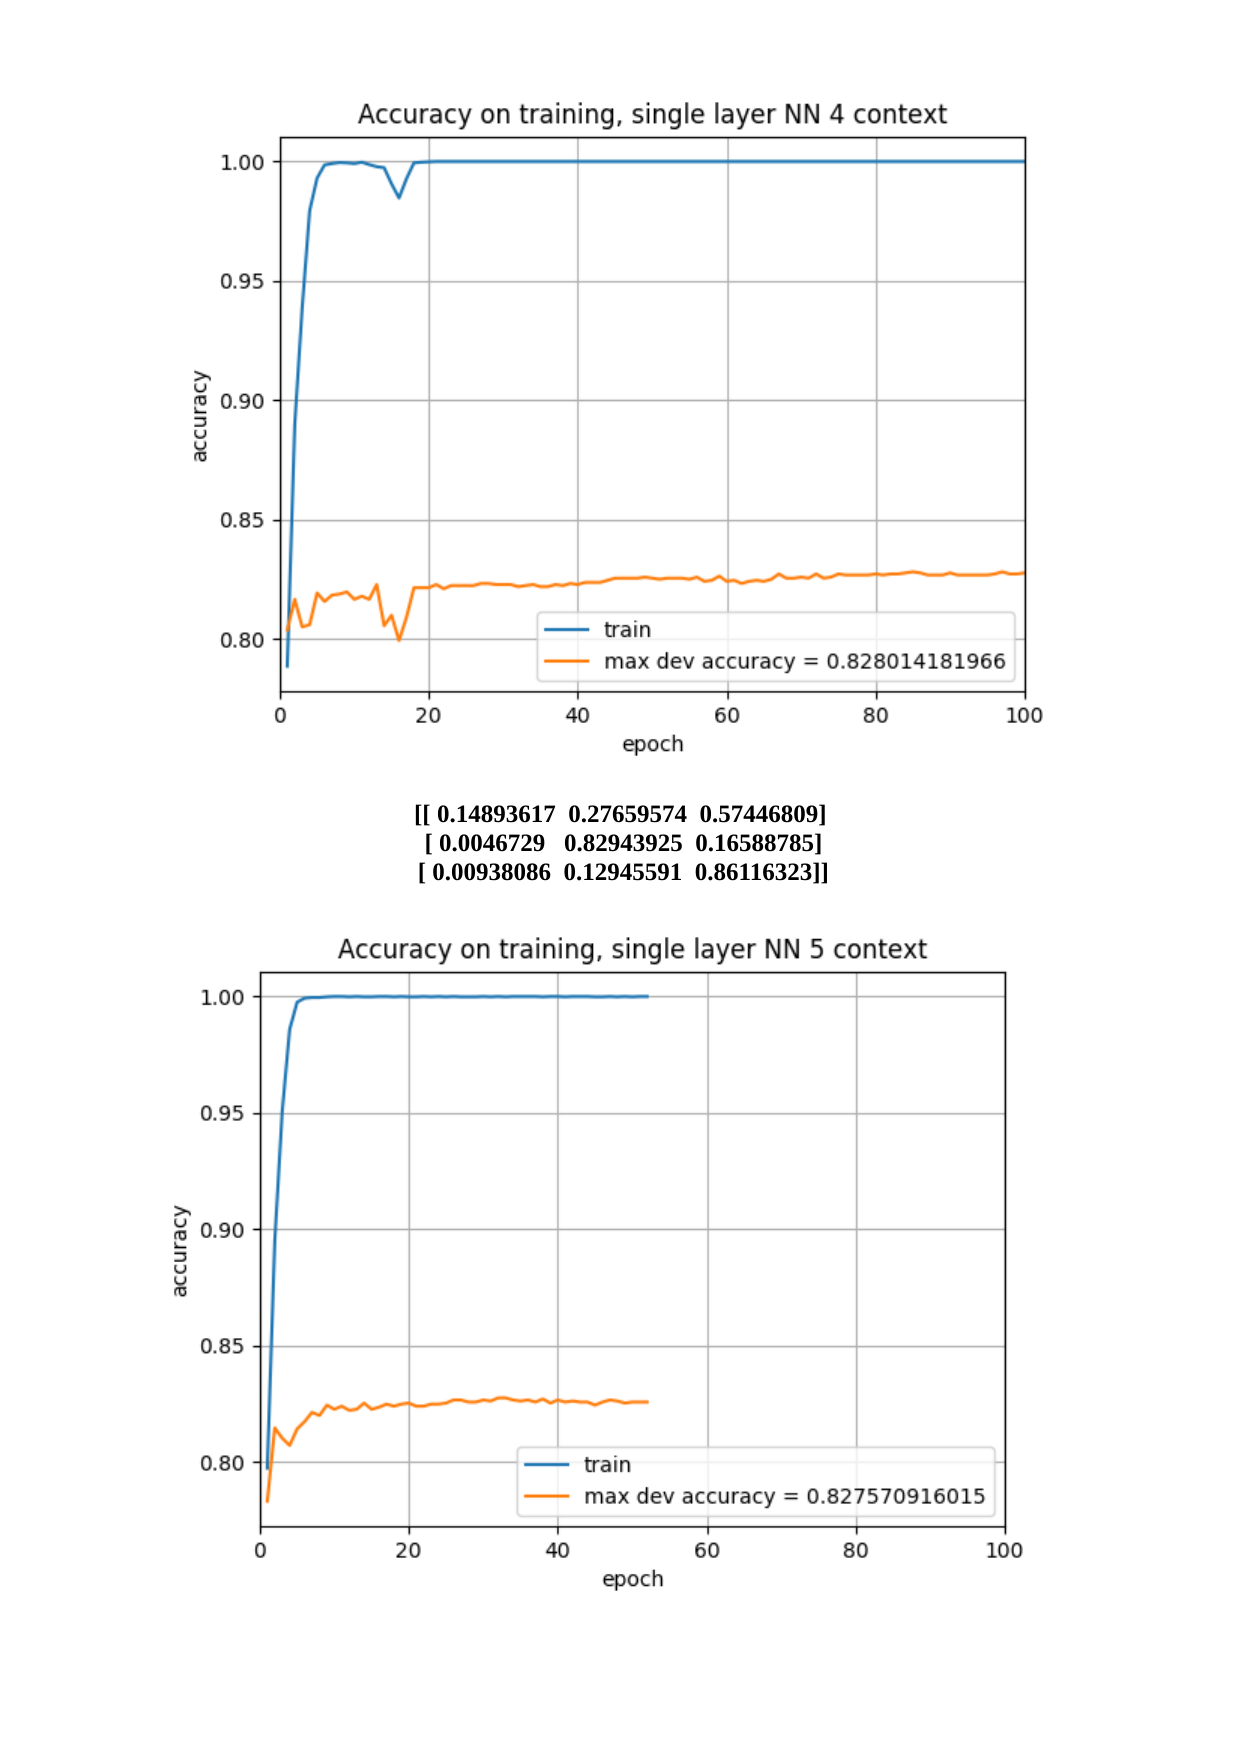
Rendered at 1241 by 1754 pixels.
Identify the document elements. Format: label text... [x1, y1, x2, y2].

text [[ 0.14893617 0.27659574 0.57446809] [118, 799, 1122, 828]
text [ 0.0046729 0.82943925 0.16588785] [118, 828, 1122, 857]
picture [161, 50, 1121, 771]
picture [140, 885, 1100, 1606]
text [ 0.00938086 0.12945591 0.86116323]] [118, 857, 1122, 886]
